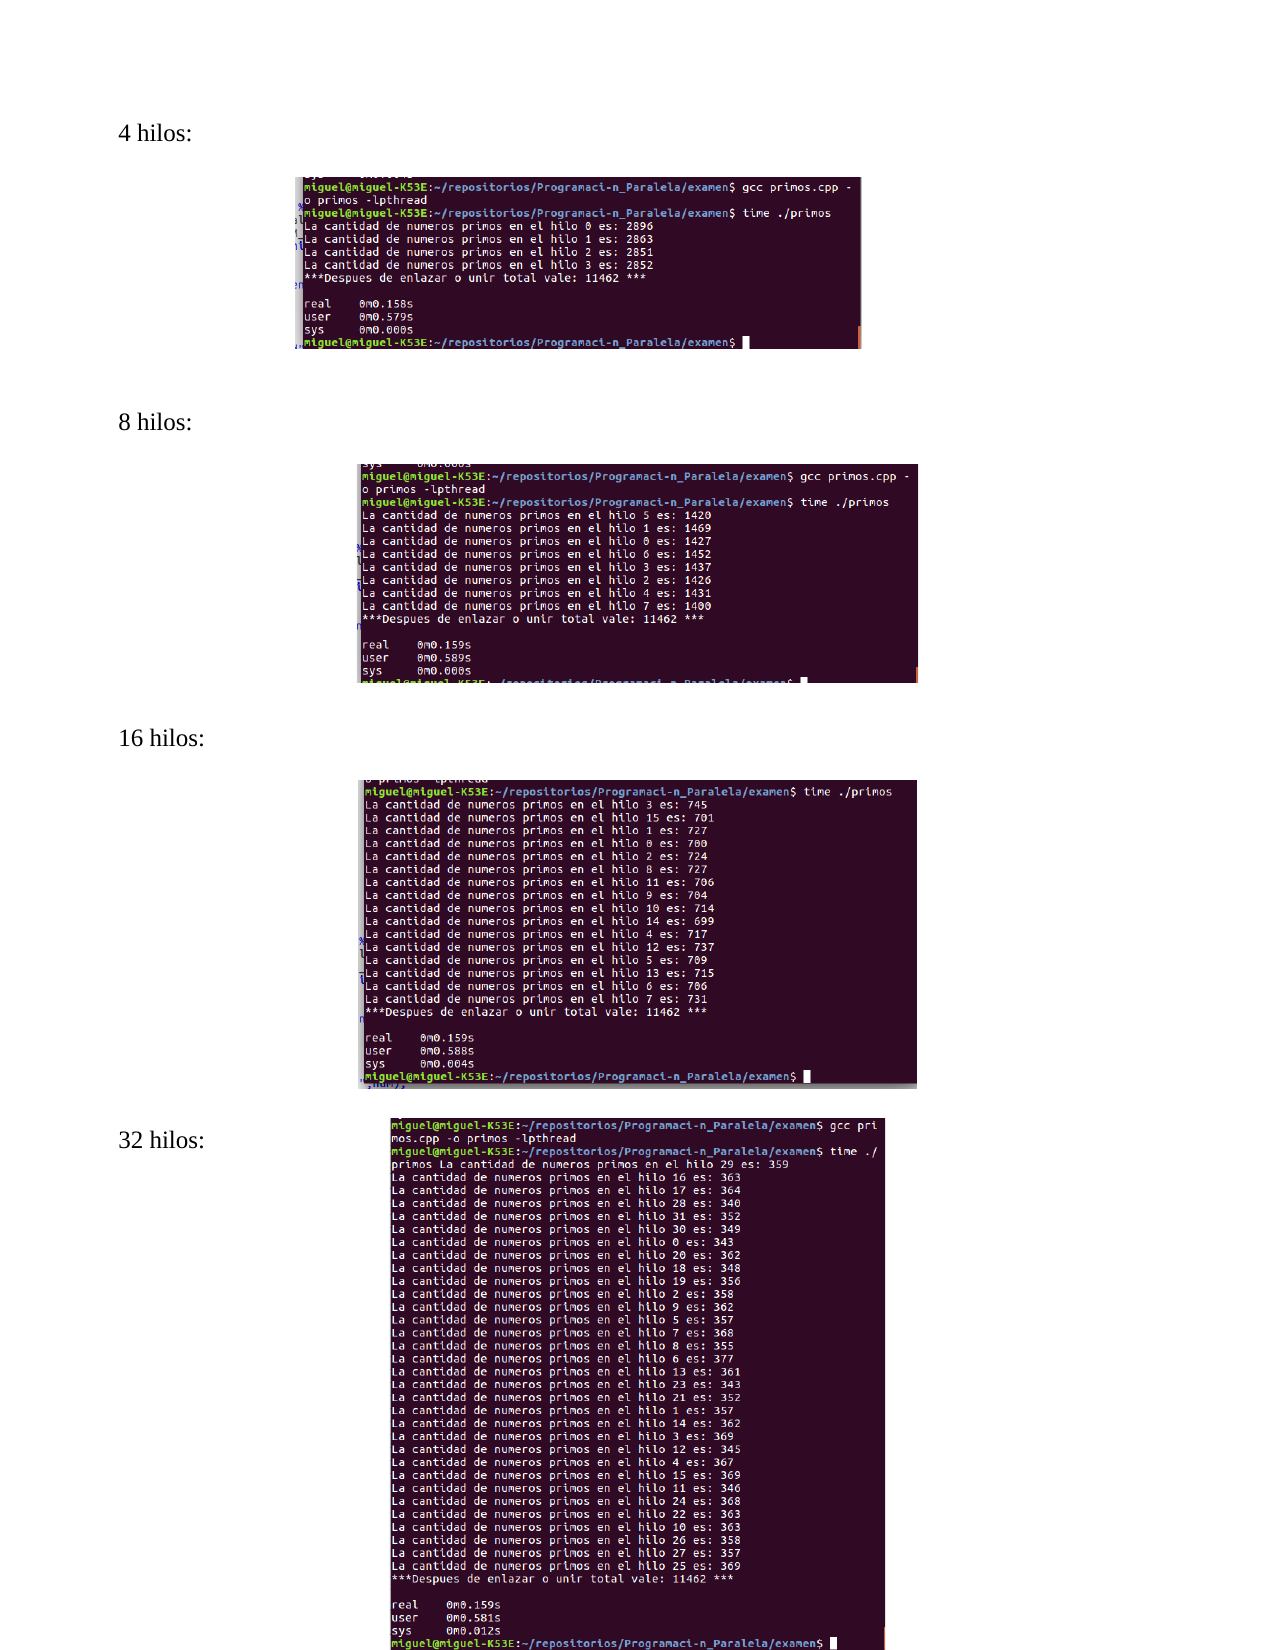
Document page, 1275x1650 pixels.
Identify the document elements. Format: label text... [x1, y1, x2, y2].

text 32 hilos: [118, 1125, 885, 1154]
text 16 hilos: [118, 723, 1157, 752]
text 8 hilos: [118, 407, 1157, 435]
picture [631, 177, 862, 349]
picture [693, 464, 919, 683]
text 4 hilos: [118, 118, 1157, 147]
text [886, 1125, 1157, 1154]
picture [672, 780, 917, 1089]
